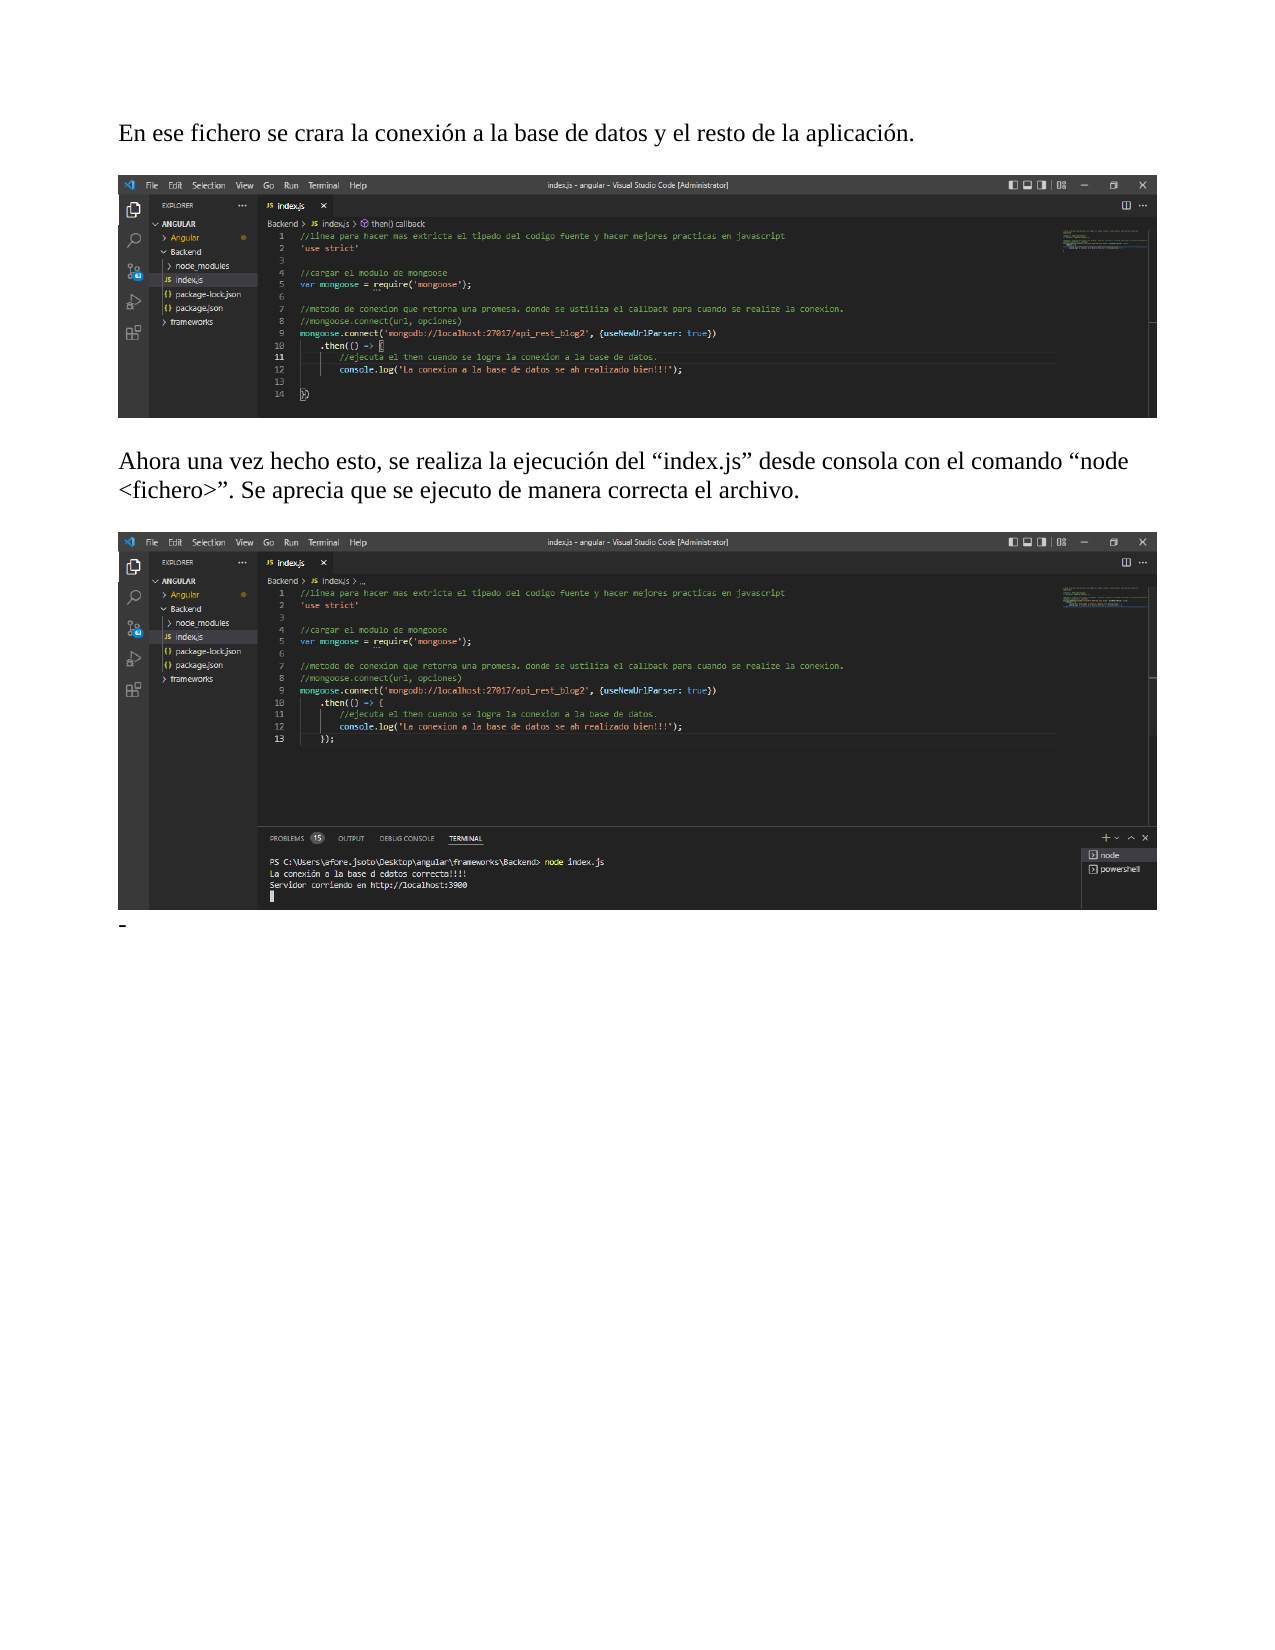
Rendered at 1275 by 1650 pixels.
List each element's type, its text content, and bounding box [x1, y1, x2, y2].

text - [118, 910, 1157, 938]
text Ahora una vez hecho esto, se realiza la ejecución del “index.js” desde consola con el comando “node <fichero>”. Se aprecia que se ejecuto de manera correcta el archivo. [118, 446, 1157, 504]
picture [118, 532, 1157, 910]
picture [118, 175, 1157, 418]
text En ese fichero se crara la conexión a la base de datos y el resto de la aplicación. [118, 118, 1157, 147]
